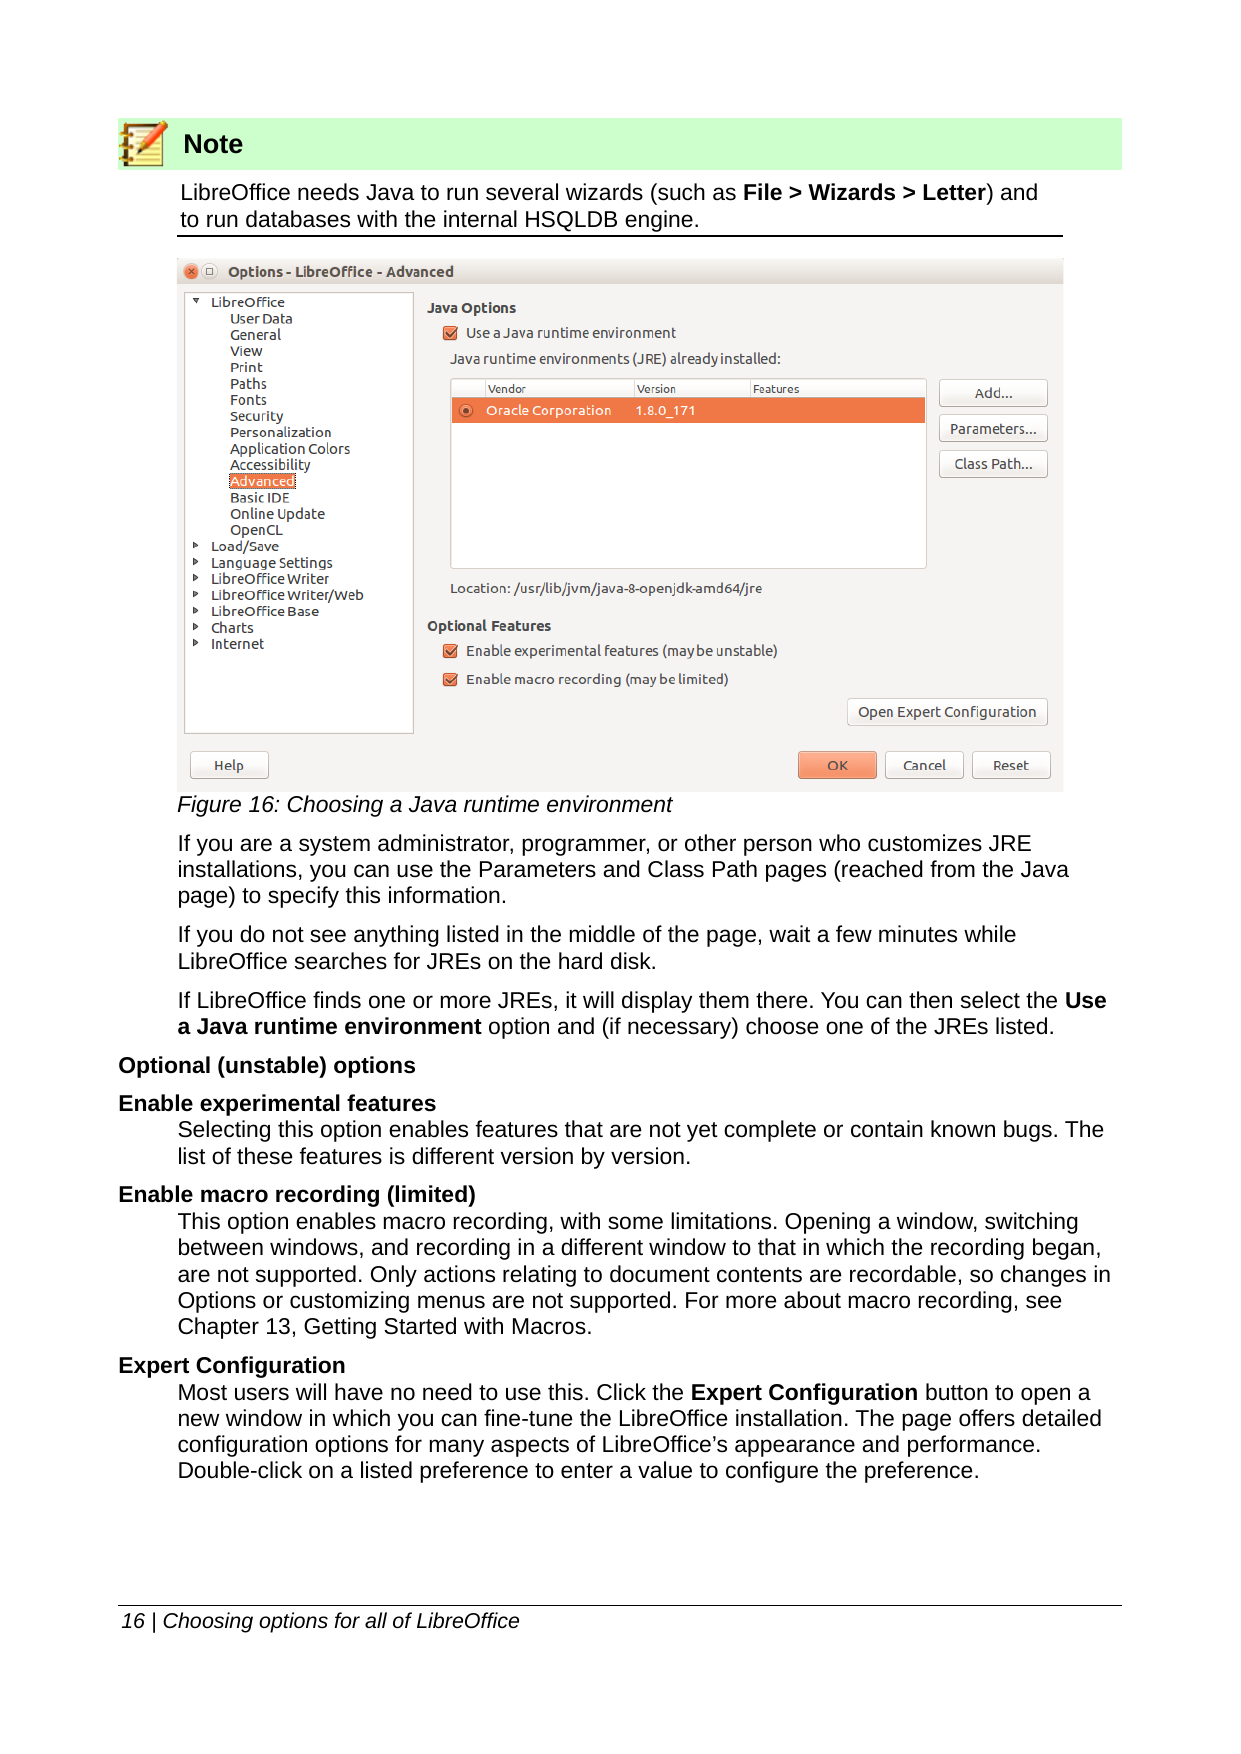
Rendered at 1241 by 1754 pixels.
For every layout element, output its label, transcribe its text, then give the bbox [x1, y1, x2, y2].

picture [176, 258, 1064, 792]
text LibreOffice needs Java to run several wizards (such as File > Wizards > Letter) and to run databases with the internal HSQLDB engine. [177, 176, 1063, 235]
text Most users will have no need to use this. Click the Expert Configuration button to open a new window in which you can fine-tune the LibreOffice installation. The page offers detailed configuration options for many aspects of LibreOffice’s appearance and performance. Double-click on a listed preference to enter a value to configure the preference. [177, 1378, 1122, 1484]
text If you are a system administrator, programmer, or other person who customizes JRE installations, you can use the Parameters and Class Path pages (reached from the Java page) to specify this information. [177, 830, 1122, 909]
subtitle Note [118, 118, 1122, 170]
text Figure 16: Choosing a Java runtime environment [177, 792, 1063, 818]
text If you do not see anything listed in the middle of the page, wait a few minutes while LibreOffice searches for JREs on the hard disk. [177, 921, 1122, 974]
text Enable experimental features [118, 1090, 1122, 1116]
text If LibreOffice finds one or more JREs, it will display them there. You can then select the Use a Java runtime environment option and (if necessary) choose one of the JREs listed. [177, 987, 1122, 1039]
text This option enables macro recording, with some limitations. Opening a window, switching between windows, and recording in a different window to that in which the recording began, are not supported. Only actions relating to document contents are recordable, so changes in Options or customizing menus are not supported. For more about macro recording, see Chapter 13, Getting Started with Macros. [177, 1208, 1122, 1339]
picture [119, 119, 170, 170]
text Expert Configuration [118, 1352, 1122, 1378]
text Optional (unstable) options [118, 1052, 1122, 1078]
text Selecting this option enables features that are not yet complete or contain known bugs. The list of these features is different version by version. [177, 1116, 1122, 1169]
text Enable macro recording (limited) [118, 1181, 1122, 1208]
